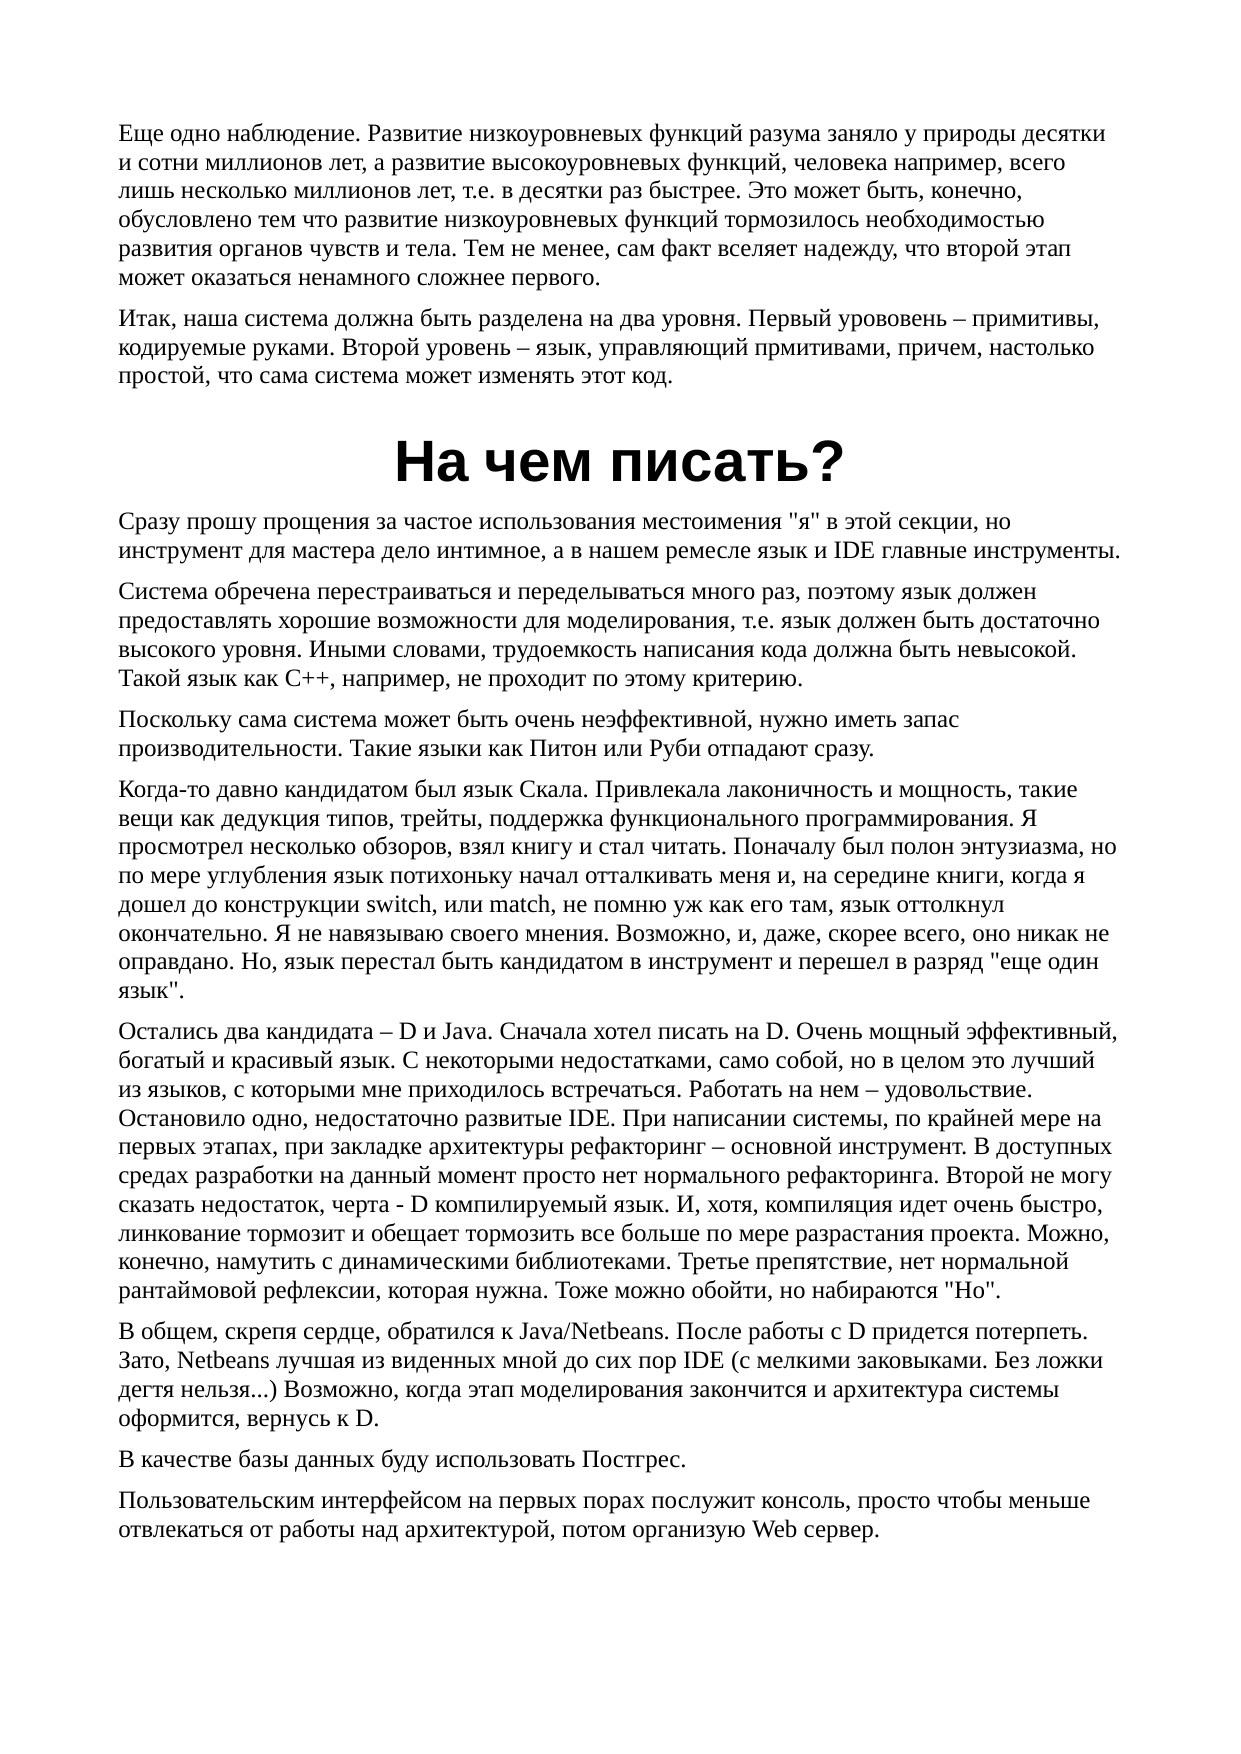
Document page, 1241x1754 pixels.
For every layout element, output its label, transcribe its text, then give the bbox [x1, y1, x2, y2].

text Пользовательским интерфейсом на первых порах послужит консоль, просто чтобы меньше отвлекаться от работы над архитектурой, потом организую Web сервер. [118, 1485, 1122, 1543]
text Поскольку сама система может быть очень неэффективной, нужно иметь запас производительности. Такие языки как Питон или Руби отпадают сразу. [118, 704, 1122, 761]
text Система обречена перестраиваться и переделываться много раз, поэтому язык должен предоставлять хорошие возможности для моделирования, т.е. язык должен быть достаточно высокого уровня. Иными словами, трудоемкость написания кода должна быть невысокой. Такой язык как C++, например, не проходит по этому критерию. [118, 576, 1122, 691]
text Еще одно наблюдение. Развитие низкоуровневых функций разума заняло у природы десятки и сотни миллионов лет, а развитие высокоуровневых функций, человека например, всего лишь несколько миллионов лет, т.е. в десятки раз быстрее. Это может быть, конечно, обусловлено тем что развитие низкоуровневых функций тормозилось необходимостью развития органов чувств и тела. Тем не менее, сам факт вселяет надежду, что второй этап может оказаться ненамного сложнее первого. [118, 118, 1122, 291]
text Сразу прошу прощения за частое использования местоимения "я" в этой секции, но инструмент для мастера дело интимное, а в нашем ремесле язык и IDE главныe инструменты. [118, 506, 1122, 564]
text В общем, скрепя сердце, обратился к Java/Netbeans. После работы с D придется потерпеть. Зато, Netbeans лучшая из виденных мной до сих пор IDE (с мелкими заковыками. Без ложки дегтя нельзя...) Возможно, когда этап моделирования закончится и архитектура системы оформится, вернусь к D. [118, 1316, 1122, 1431]
text Остались два кандидата – D и Java. Сначала хотел писать на D. Очень мощный эффективный, богатый и красивый язык. С некоторыми недостатками, само собой, но в целом это лучший из языков, с которыми мне приходилось встречаться. Работать на нем – удовольствие. Остановило одно, недостаточно развитые IDE. При написании системы, по крайней мере на первых этапах, при закладке архитектуры рефакторинг – основной инструмент. В доступных средах разработки на данный момент просто нет нормального рефакторинга. Второй не могу сказать недостаток, черта - D компилируемый язык. И, хотя, компиляция идет очень быстро, линкование тормозит и обещает тормозить все больше по мере разрастания проекта. Можно, конечно, намутить с динамическими библиотеками. Третье препятствие, нет нормальной рантаймовой рефлексии, которая нужна. Тоже можно обойти, но набираются "Но". [118, 1016, 1122, 1304]
title На чем писать? [118, 427, 1122, 494]
text Итак, наша система должна быть разделена на два уровня. Первый урововень – примитивы, кодируемые руками. Второй уровень – язык, управляющий прмитивами, причем, настолько простой, что сама система может изменять этот код. [118, 303, 1122, 389]
text В качестве базы данных буду использовать Постгрес. [118, 1444, 1122, 1473]
text Когда-то давно кандидатом был язык Скала. Привлекала лаконичность и мощность, такие вещи как дедукция типов, трейты, поддержка функционального программирования. Я просмотрел несколько обзоров, взял книгу и стал читать. Поначалу был полон энтузиазма, но по мере углубления язык потихоньку начал отталкивать меня и, на середине книги, когда я дошел до конструкции switch, или match, не помню уж как его там, язык оттолкнул окончательно. Я не навязываю своего мнения. Возможно, и, даже, скорее всего, оно никак не оправдано. Но, язык перестал быть кандидатом в инструмент и перешел в разряд "еще один язык". [118, 774, 1122, 1004]
